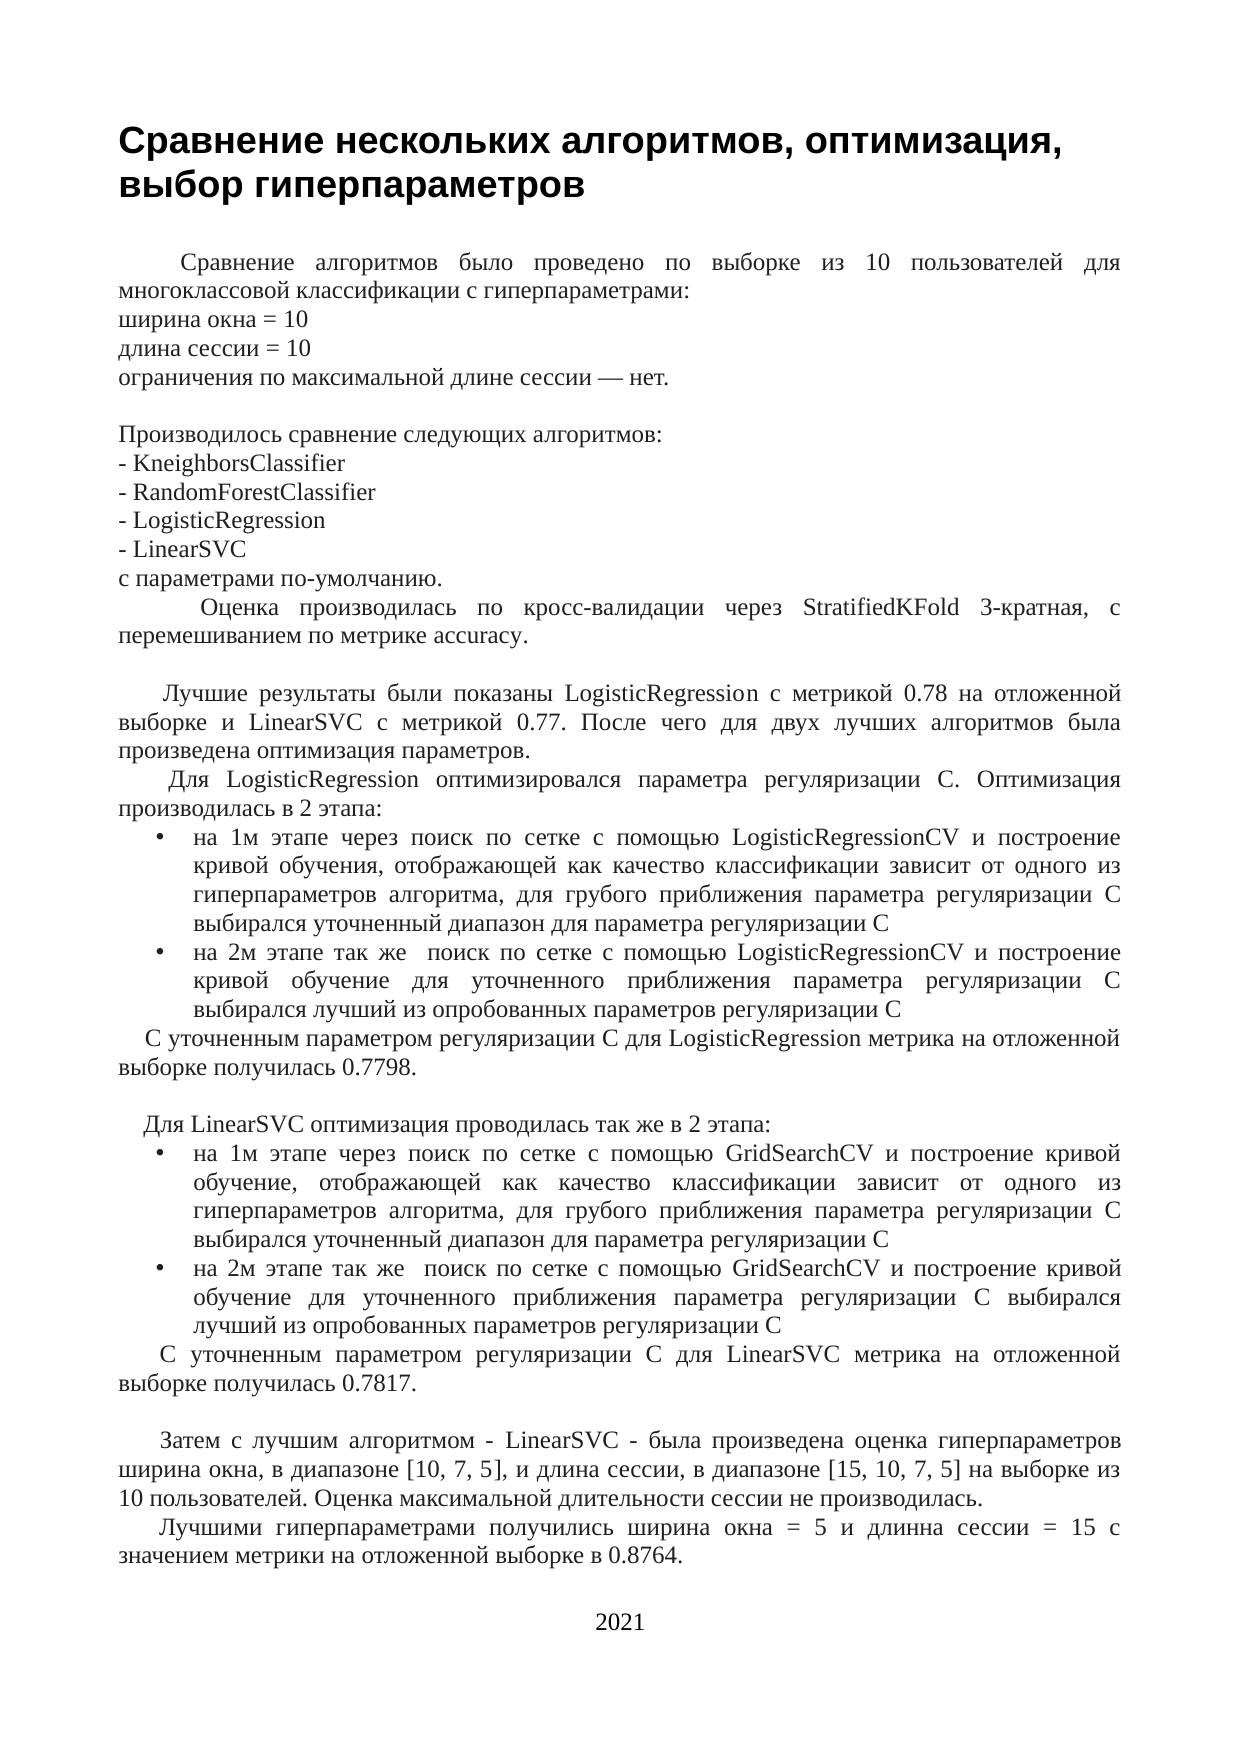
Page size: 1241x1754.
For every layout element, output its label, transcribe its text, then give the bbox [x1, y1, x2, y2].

text Лучшими гиперпараметрами получились ширина окна = 5 и длинна сессии = 15 с значением метрики на отложенной выборке в 0.8764. [118, 1512, 1122, 1569]
text ширина окна = 10 [118, 304, 1122, 333]
text С уточненным параметром регуляризации С для LinearSVC метрика на отложенной выборке получилась 0.7817. [118, 1339, 1122, 1397]
text - KneighborsClassifier [118, 448, 1122, 477]
text - LinearSVC [118, 534, 1122, 563]
list на 2м этапе так же поиск по сетке с помощью GridSearchCV и построение кривой обучение для уточненного приближения параметра регуляризации С выбирался лучший из опробованных параметров регуляризации С [156, 1253, 1122, 1339]
text с параметрами по-умолчанию. [118, 563, 1122, 592]
text - LogisticRegression [118, 505, 1122, 534]
text Оценка производилась по кросс-валидации через StratifiedKFold 3-кратная, с перемешиванием по метрике accuracy. [118, 592, 1122, 649]
text Для LogisticRegression оптимизировался параметра регуляризации C. Оптимизация производилась в 2 этапа: [118, 764, 1122, 822]
text Производилось сравнение следующих алгоритмов: [118, 419, 1122, 448]
text Лучшие результаты были показаны LogisticRegression с метрикой 0.78 на отложенной выборке и LinearSVC с метрикой 0.77. После чего для двух лучших алгоритмов была произведена оптимизация параметров. [118, 678, 1122, 764]
text - RandomForestClassifier [118, 477, 1122, 505]
text длина сессии = 10 [118, 333, 1122, 362]
text Сравнение алгоритмов было проведено по выборке из 10 пользователей для многоклассовой классификации с гиперпараметрами: [118, 247, 1122, 304]
subtitle Сравнение нескольких алгоритмов, оптимизация, выбор гиперпараметров [118, 118, 1122, 205]
text С уточненным параметром регуляризации С для LogisticRegression метрика на отложенной выборке получилась 0.7798. [118, 1023, 1122, 1080]
text ограничения по максимальной длине сессии — нет. [118, 362, 1122, 390]
list на 2м этапе так же поиск по сетке с помощью LogisticRegressionCV и построение кривой обучение для уточненного приближения параметра регуляризации С выбирался лучший из опробованных параметров регуляризации С [156, 937, 1122, 1023]
text Затем с лучшим алгоритмом - LinearSVC - была произведена оценка гиперпараметров ширина окна, в диапазоне [10, 7, 5], и длина сессии, в диапазоне [15, 10, 7, 5] на выборке из 10 пользователей. Оценка максимальной длительности сессии не производилась. [118, 1425, 1122, 1512]
text Для LinearSVC оптимизация проводилась так же в 2 этапа: [118, 1109, 1122, 1138]
list на 1м этапе через поиск по сетке с помощью GridSearchCV и построение кривой обучение, отображающей как качество классификации зависит от одного из гиперпараметров алгоритма, для грубого приближения параметра регуляризации С выбирался уточненный диапазон для параметра регуляризации С [156, 1138, 1122, 1253]
list на 1м этапе через поиск по сетке с помощью LogisticRegressionCV и построение кривой обучения, отображающей как качество классификации зависит от одного из гиперпараметров алгоритма, для грубого приближения параметра регуляризации С выбирался уточненный диапазон для параметра регуляризации С [156, 822, 1122, 937]
